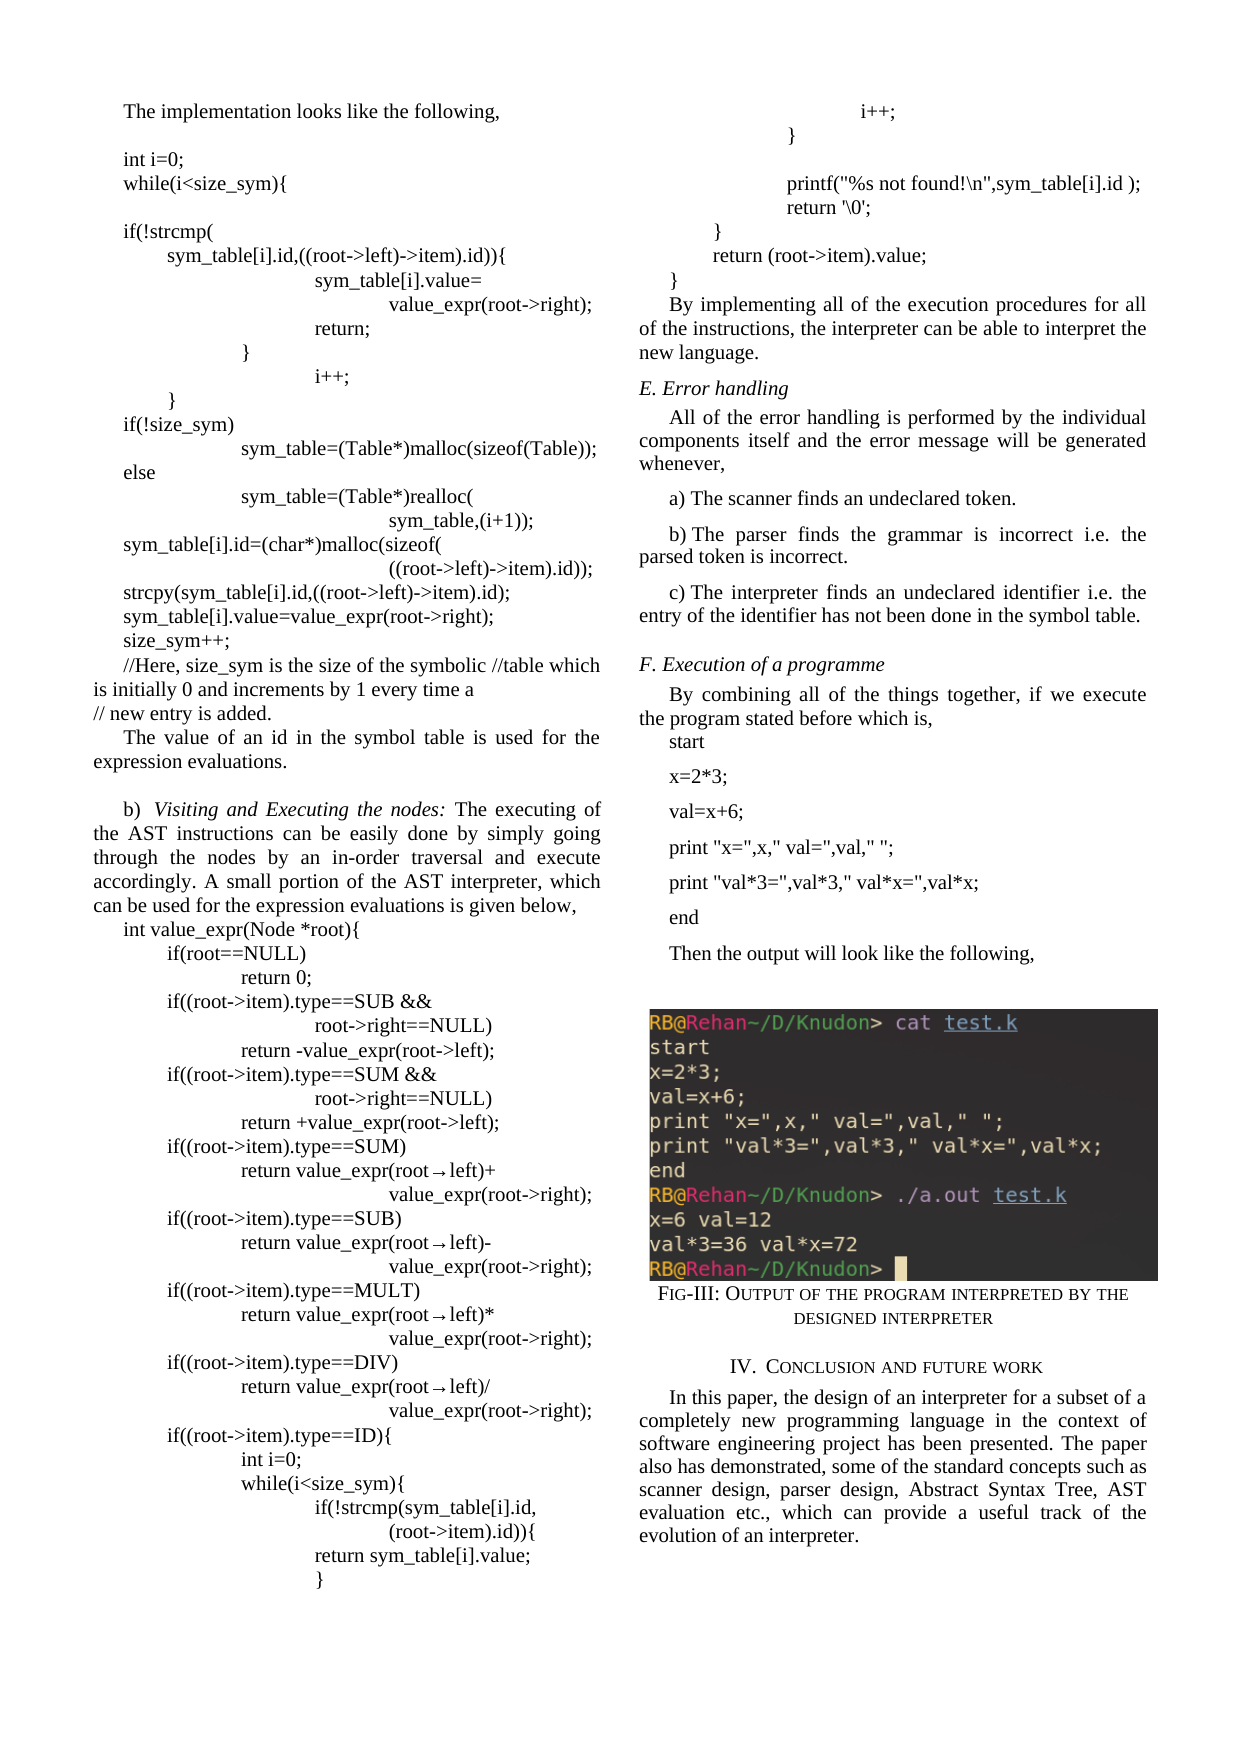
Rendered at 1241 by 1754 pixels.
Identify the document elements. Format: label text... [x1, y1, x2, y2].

list Visiting and Executing the nodes: The executing of the AST instructions can be easily done by simply going through the nodes by an in-order traversal and execute accordingly. A small portion of the AST interpreter, which can be used for the expression evaluations is given below, [93, 797, 601, 917]
text printf("%s not found!\n",sym_table[i].id ); [639, 171, 1147, 195]
text All of the error handling is performed by the individual components itself and the error message will be generated whenever, [639, 407, 1147, 475]
text print "val*3=",val*3," val*x=",val*x; [639, 871, 1147, 894]
text (root->item).id)){ [93, 1519, 601, 1543]
text return +value_expr(root->left); [93, 1110, 601, 1134]
text root->right==NULL) [93, 1013, 601, 1037]
text strcpy(sym_table[i].id,((root->left)->item).id); [93, 580, 601, 604]
text if((root->item).type==ID){ [93, 1422, 601, 1447]
text //Here, size_sym is the size of the symbolic //table which is initially 0 and increments by 1 every time a [93, 652, 601, 701]
text sym_table[i].value=value_expr(root->right); [93, 604, 601, 628]
text In this paper, the design of an interpreter for a subset of a completely new programming language in the context of software engineering project has been presented. The paper also has demonstrated, some of the standard concepts such as scanner design, parser design, Abstract Syntax Tree, AST evaluation etc., which can provide a useful track of the evolution of an interpreter. [639, 1387, 1147, 1547]
text } [639, 123, 1147, 147]
list The scanner finds an undeclared token. [639, 488, 1147, 510]
subtitle Fig-III: Output of the program interpreted by the designed interpreter [639, 1029, 1147, 1329]
text value_expr(root->right); [93, 1326, 601, 1350]
text int i=0; [93, 147, 601, 171]
text while(i<size_sym){ [93, 1471, 601, 1495]
list The interpreter finds an undeclared identifier i.e. the entry of the identifier has not been done in the symbol table. [639, 581, 1147, 627]
text } [639, 267, 1147, 292]
text return '\0'; [639, 195, 1147, 219]
text return -value_expr(root->left); [93, 1037, 601, 1062]
text sym_table[i].id,((root->left)->item).id)){ [93, 243, 601, 267]
text return value_expr(root→left)/ [93, 1374, 601, 1398]
subtitle Conclusion and future work [639, 1354, 1147, 1378]
text if((root->item).type==DIV) [93, 1350, 601, 1374]
text value_expr(root->right); [93, 1254, 601, 1278]
text value_expr(root->right); [93, 1182, 601, 1206]
text The value of an id in the symbol table is used for the expression evaluations. [93, 725, 601, 773]
text int value_expr(Node *root){ [93, 917, 601, 941]
text size_sym++; [93, 628, 601, 652]
text if(!strcmp(sym_table[i].id, [93, 1495, 601, 1519]
text } [93, 340, 601, 364]
text } [93, 388, 601, 412]
text print "x=",x," val=",val," "; [639, 836, 1147, 859]
text i++; [93, 364, 601, 388]
text root->right==NULL) [93, 1086, 601, 1110]
text Then the output will look like the following, [639, 942, 1147, 965]
text sym_table[i].value= [93, 267, 601, 292]
text By implementing all of the execution procedures for all of the instructions, the interpreter can be able to interpret the new language. [639, 292, 1147, 364]
text // new entry is added. [93, 701, 601, 725]
text return value_expr(root→left)- [93, 1230, 601, 1254]
text return; [93, 316, 601, 340]
text return value_expr(root→left)+ [93, 1158, 601, 1182]
text if((root->item).type==SUB && [93, 989, 601, 1013]
text return value_expr(root→left)* [93, 1302, 601, 1326]
text while(i<size_sym){ [93, 171, 601, 195]
text if(!size_sym) [93, 412, 601, 436]
text if(!strcmp( [93, 219, 601, 243]
text sym_table=(Table*)realloc( [93, 484, 601, 508]
text } [93, 1567, 601, 1591]
text value_expr(root->right); [93, 292, 601, 316]
text if(root==NULL) [93, 941, 601, 965]
text else [93, 460, 601, 484]
text if((root->item).type==SUM && [93, 1062, 601, 1086]
text return 0; [93, 965, 601, 989]
text end [639, 907, 1147, 929]
list The parser finds the grammar is incorrect i.e. the parsed token is incorrect. [639, 523, 1147, 568]
text int i=0; [93, 1447, 601, 1471]
text i++; [639, 99, 1147, 123]
text sym_table[i].id=(char*)malloc(sizeof( [93, 532, 601, 556]
text if((root->item).type==SUM) [93, 1134, 601, 1158]
text start [639, 730, 1147, 753]
text sym_table=(Table*)malloc(sizeof(Table)); [93, 436, 601, 460]
text val=x+6; [639, 801, 1147, 823]
text if((root->item).type==MULT) [93, 1278, 601, 1302]
text value_expr(root->right); [93, 1398, 601, 1422]
text return (root->item).value; [639, 243, 1147, 267]
text By combining all of the things together, if we execute the program stated before which is, [639, 682, 1147, 730]
text if((root->item).type==SUB) [93, 1206, 601, 1230]
subtitle Error handling [639, 376, 1147, 400]
text sym_table,(i+1)); [93, 508, 601, 532]
text } [639, 219, 1147, 243]
text The implementation looks like the following, [93, 99, 601, 123]
text return sym_table[i].value; [93, 1543, 601, 1567]
text x=2*3; [639, 765, 1147, 788]
subtitle Execution of a programme [639, 652, 1147, 676]
picture [649, 1009, 1158, 1281]
text ((root->left)->item).id)); [93, 556, 601, 580]
